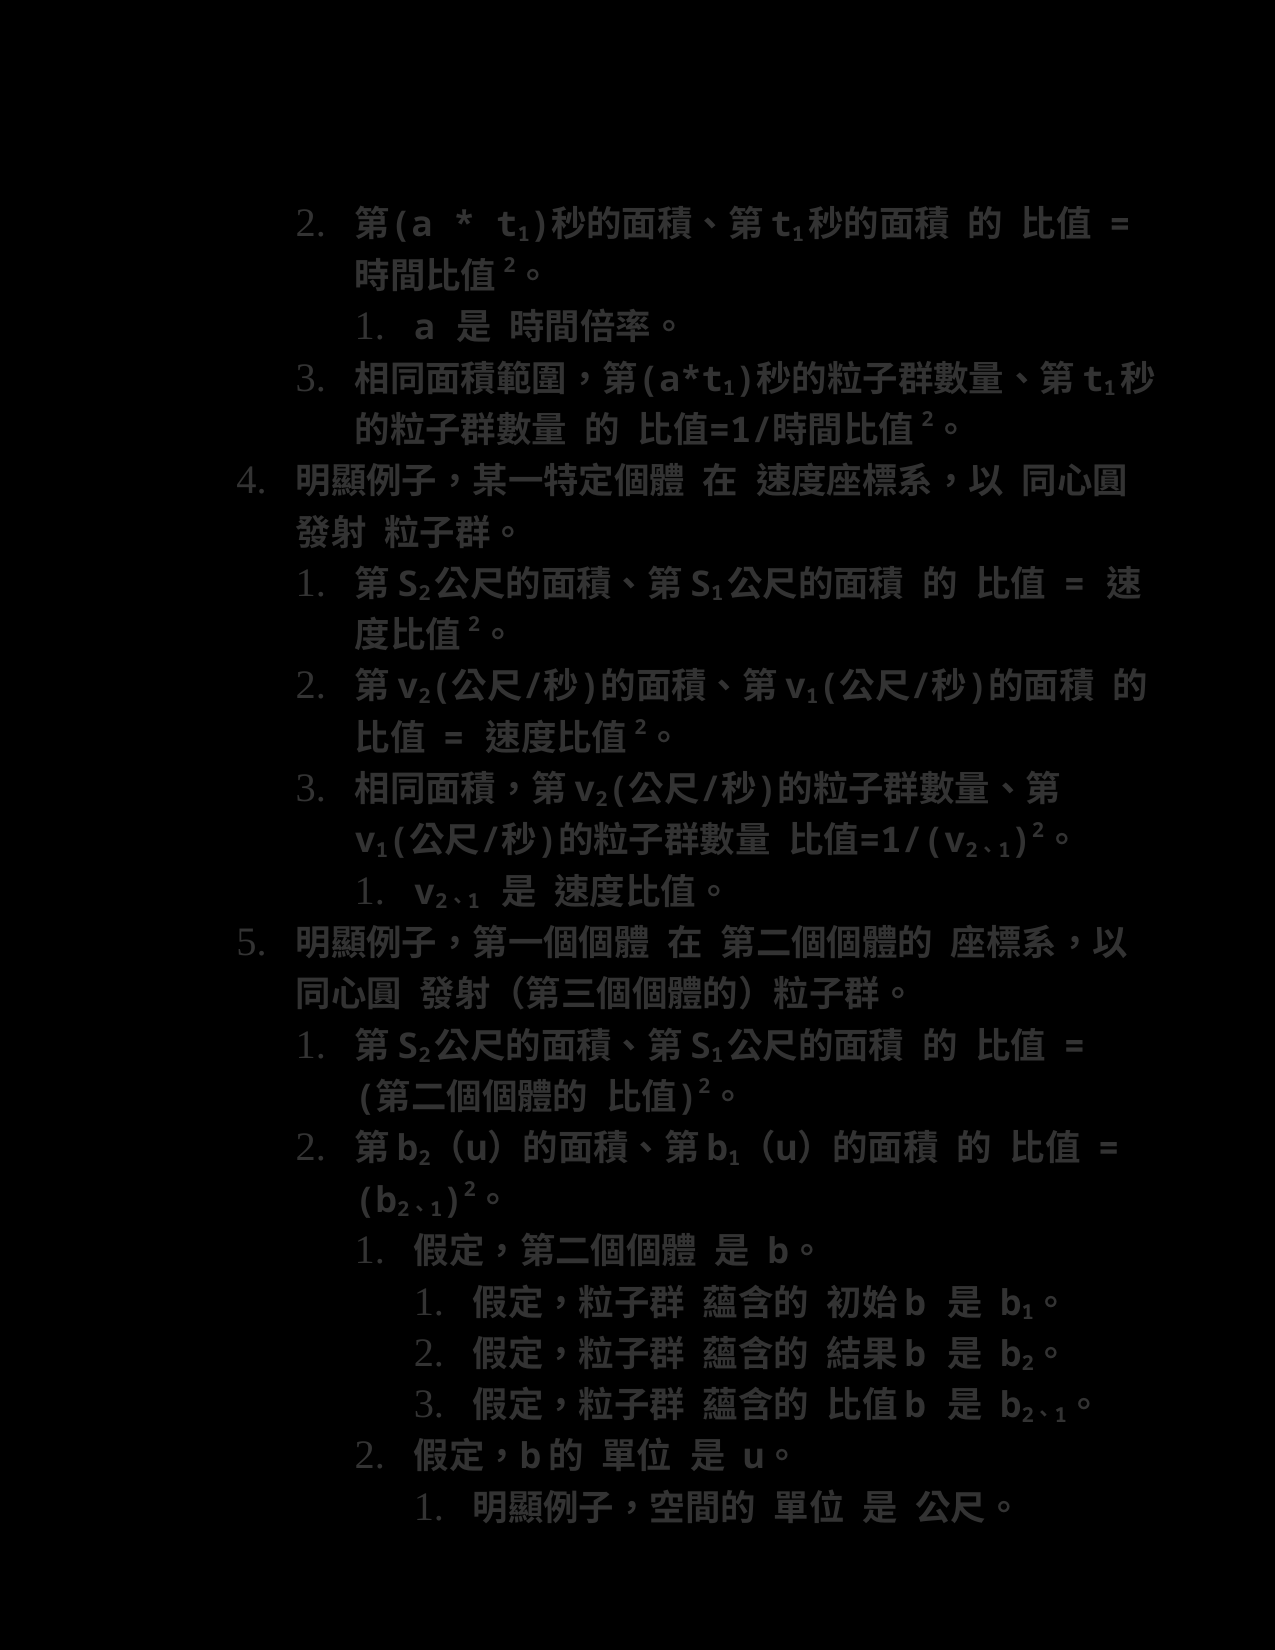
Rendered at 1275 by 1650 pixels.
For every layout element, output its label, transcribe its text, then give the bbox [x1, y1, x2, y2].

list 假定，b的 單位 是 u。 [354, 1428, 1157, 1479]
list 第S2公尺的面積、第S1公尺的面積 的 比值 = (第二個個體的 比值)2。 [295, 1017, 1157, 1120]
list 明顯例子，空間的 單位 是 公尺。 [413, 1479, 1157, 1531]
list 相同面積，第v2(公尺/秒)的粒子群數量、第v1(公尺/秒)的粒子群數量 比值=1/(v2、1)2。 [295, 761, 1157, 863]
list 假定，粒子群 蘊含的 結果b 是 b2。 [413, 1325, 1157, 1377]
list 假定，粒子群 蘊含的 比值b 是 b2、1。 [413, 1377, 1157, 1428]
list 明顯例子，第一個個體 在 第二個個體的 座標系，以 同心圓 發射（第三個個體的）粒子群。 [236, 914, 1157, 1017]
list 假定，粒子群 蘊含的 初始b 是 b1。 [413, 1274, 1157, 1325]
list 第b2（u）的面積、第b1（u）的面積 的 比值 = (b2、1)2。 [295, 1120, 1157, 1222]
list 第(a * t1)秒的面積、第t1秒的面積 的 比值 = 時間比值2。 [295, 196, 1157, 298]
list a 是 時間倍率。 [354, 298, 1157, 350]
list 相同面積範圍，第(a*t1)秒的粒子群數量、第t1秒的粒子群數量 的 比值=1/時間比值2。 [295, 350, 1157, 453]
list 明顯例子，某一特定個體 在 速度座標系，以 同心圓 發射 粒子群。 [236, 453, 1157, 555]
list v2、1 是 速度比值。 [354, 863, 1157, 914]
list 第v2(公尺/秒)的面積、第v1(公尺/秒)的面積 的 比值 = 速度比值2。 [295, 658, 1157, 761]
list 第S2公尺的面積、第S1公尺的面積 的 比值 = 速度比值2。 [295, 555, 1157, 658]
list 假定，第二個個體 是 b。 [354, 1222, 1157, 1274]
